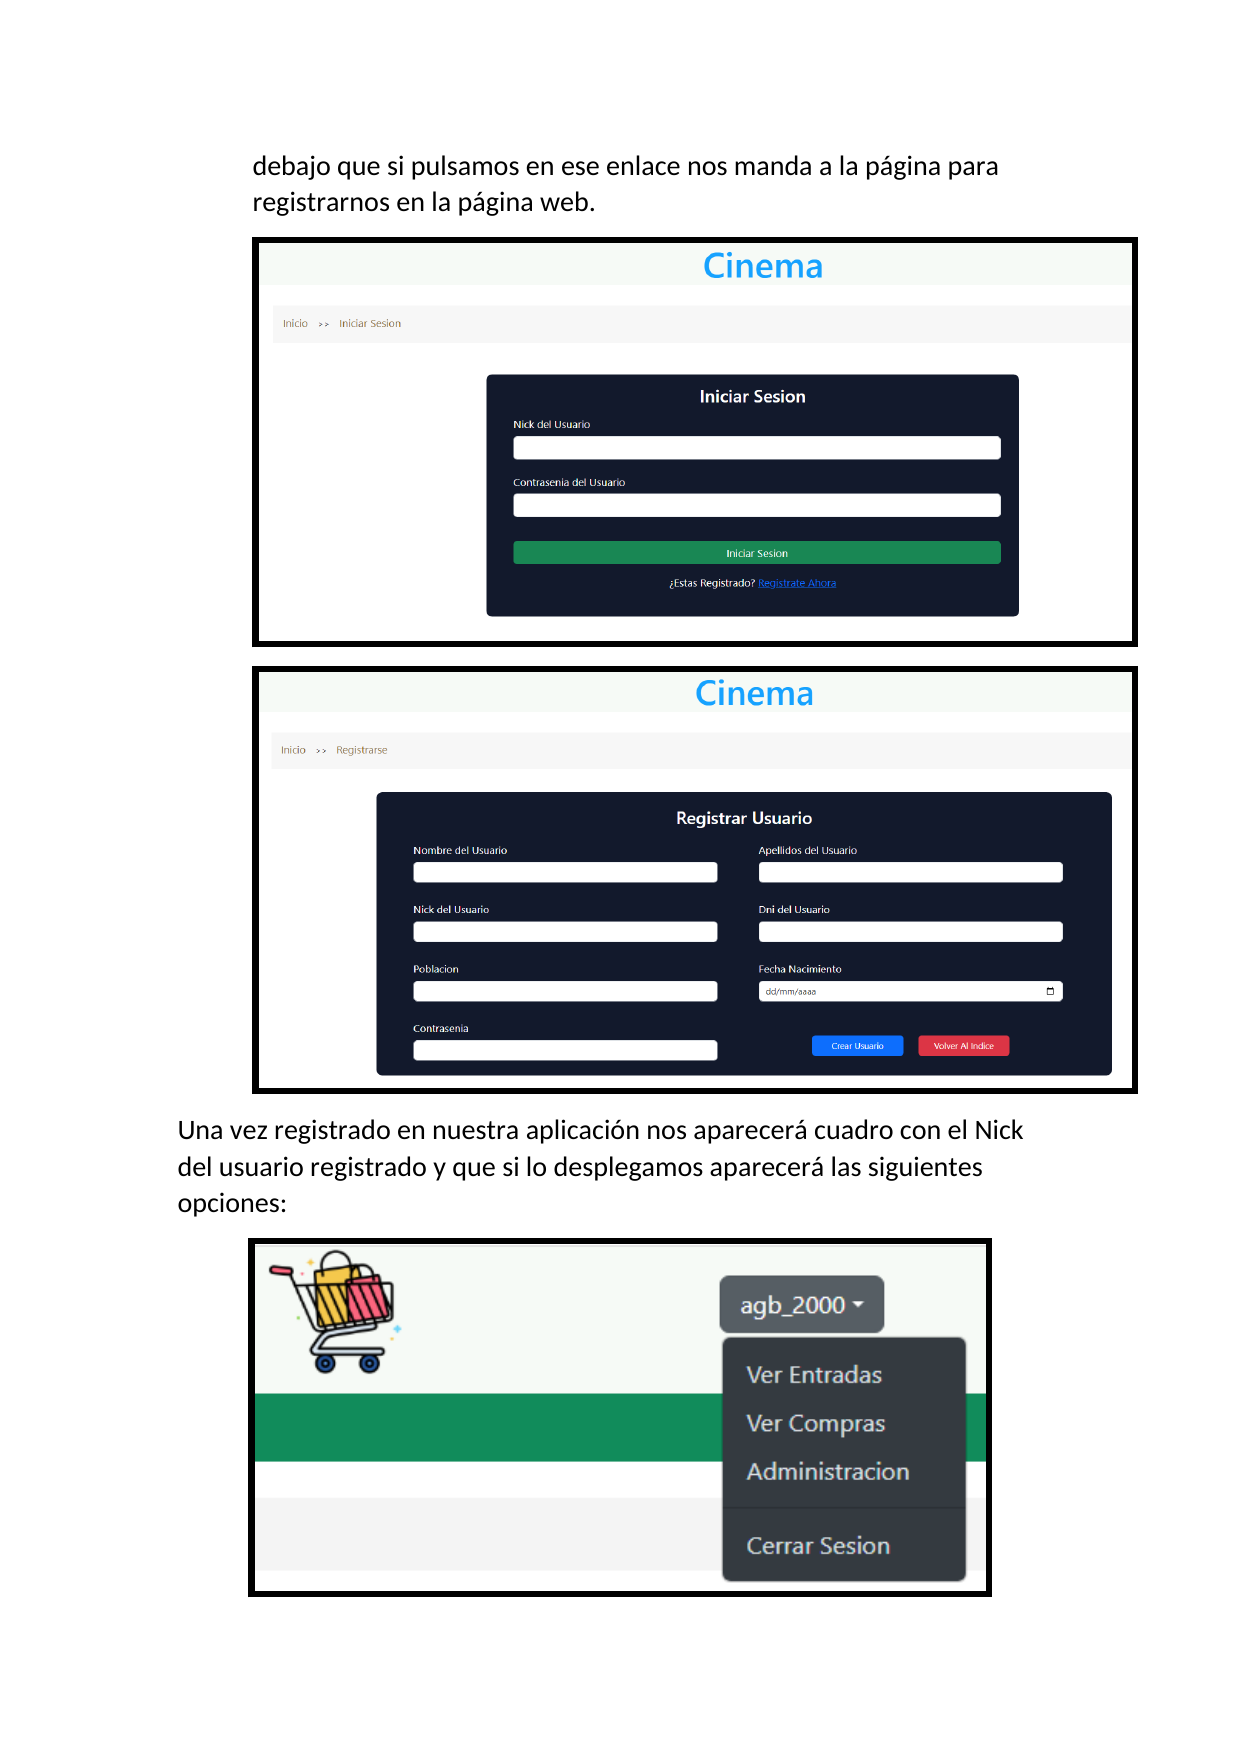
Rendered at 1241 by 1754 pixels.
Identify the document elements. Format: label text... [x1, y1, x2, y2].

list debajo que si pulsamos en ese enlace nos manda a la página para registrarnos en la página web. [215, 148, 1063, 218]
text Una vez registrado en nuestra aplicación nos aparecerá cuadro con el Nick del usuario registrado y que si lo desplegamos aparecerá las siguientes opciones: [177, 1112, 1063, 1219]
